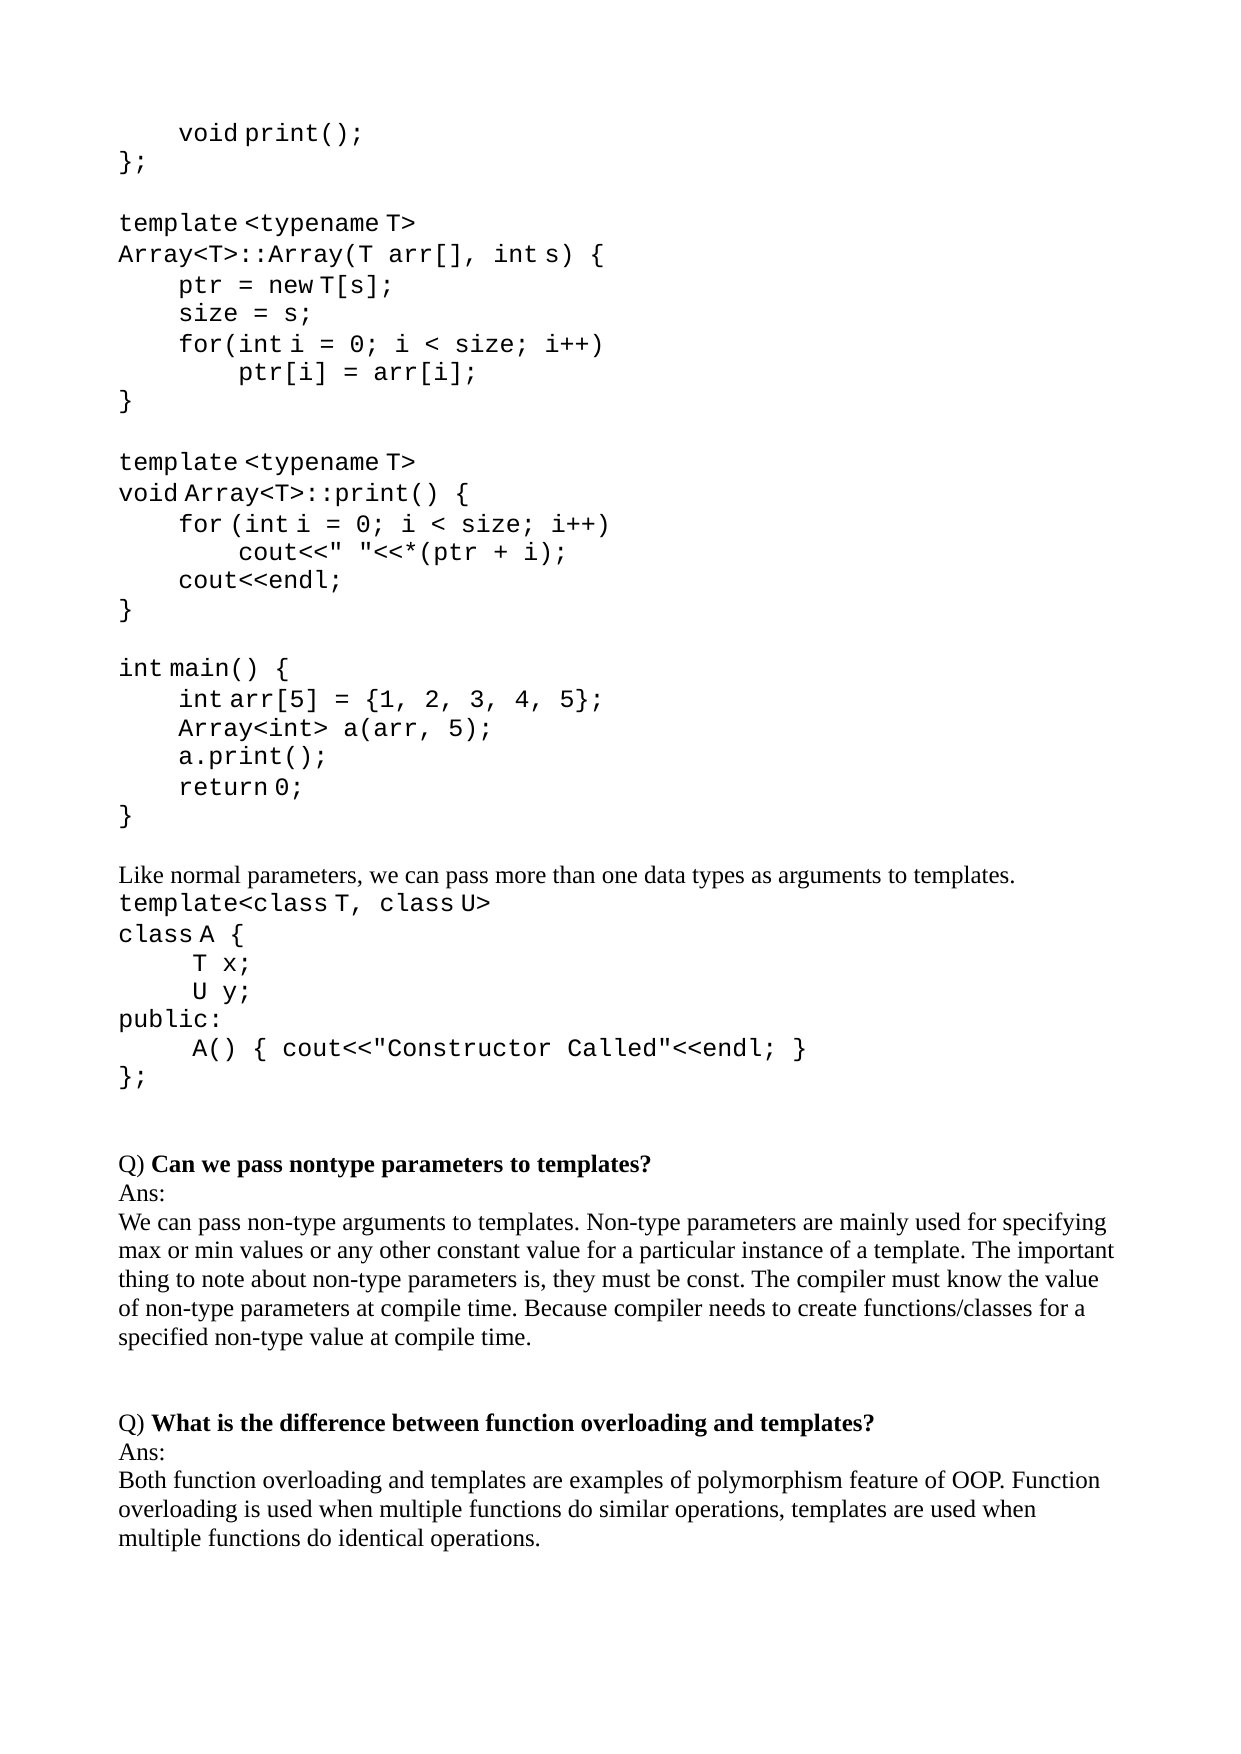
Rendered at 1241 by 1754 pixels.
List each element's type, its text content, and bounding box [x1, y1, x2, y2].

text T x; [118, 950, 1122, 978]
text public: [118, 1007, 1122, 1035]
text Q) What is the difference between function overloading and templates? Ans: [118, 1408, 1122, 1466]
text return 0; [118, 772, 1122, 803]
text template<class T, class U> [118, 888, 1122, 919]
text for(int i = 0; i < size; i++) [118, 329, 1122, 360]
text cout<<" "<<*(ptr + i); [118, 540, 1122, 568]
text void Array<T>::print() { [118, 478, 1122, 509]
text class A { [118, 919, 1122, 950]
text Array<int> a(arr, 5); [118, 715, 1122, 743]
text } [118, 388, 1122, 416]
text Q) Can we pass nontype parameters to templates? Ans: [118, 1149, 1122, 1207]
text cout<<endl; [118, 568, 1122, 596]
text a.print(); [118, 743, 1122, 772]
text ptr = new T[s]; [118, 270, 1122, 301]
text }; [118, 1063, 1122, 1092]
text int main() { [118, 653, 1122, 684]
text int arr[5] = {1, 2, 3, 4, 5}; [118, 684, 1122, 715]
text U y; [118, 978, 1122, 1007]
text We can pass non-type arguments to templates. Non-type parameters are mainly used for specifying max or min values or any other constant value for a particular instance of a template. The important thing to note about non-type parameters is, they must be const. The compiler must know the value of non-type parameters at compile time. Because compiler needs to create functions/classes for a specified non-type value at compile time. [118, 1207, 1122, 1351]
text }; [118, 149, 1122, 177]
text Array<T>::Array(T arr[], int s) { [118, 239, 1122, 270]
text } [118, 803, 1122, 831]
text template <typename T> [118, 208, 1122, 239]
text ptr[i] = arr[i]; [118, 360, 1122, 388]
text size = s; [118, 301, 1122, 329]
text } [118, 596, 1122, 625]
text A() { cout<<"Constructor Called"<<endl; } [118, 1035, 1122, 1063]
text template <typename T> [118, 447, 1122, 478]
text for (int i = 0; i < size; i++) [118, 509, 1122, 540]
text Both function overloading and templates are examples of polymorphism feature of OOP. Function overloading is used when multiple functions do similar operations, templates are used when multiple functions do identical operations. [118, 1466, 1122, 1552]
text Like normal parameters, we can pass more than one data types as arguments to templates. [118, 860, 1122, 888]
text void print(); [118, 118, 1122, 149]
